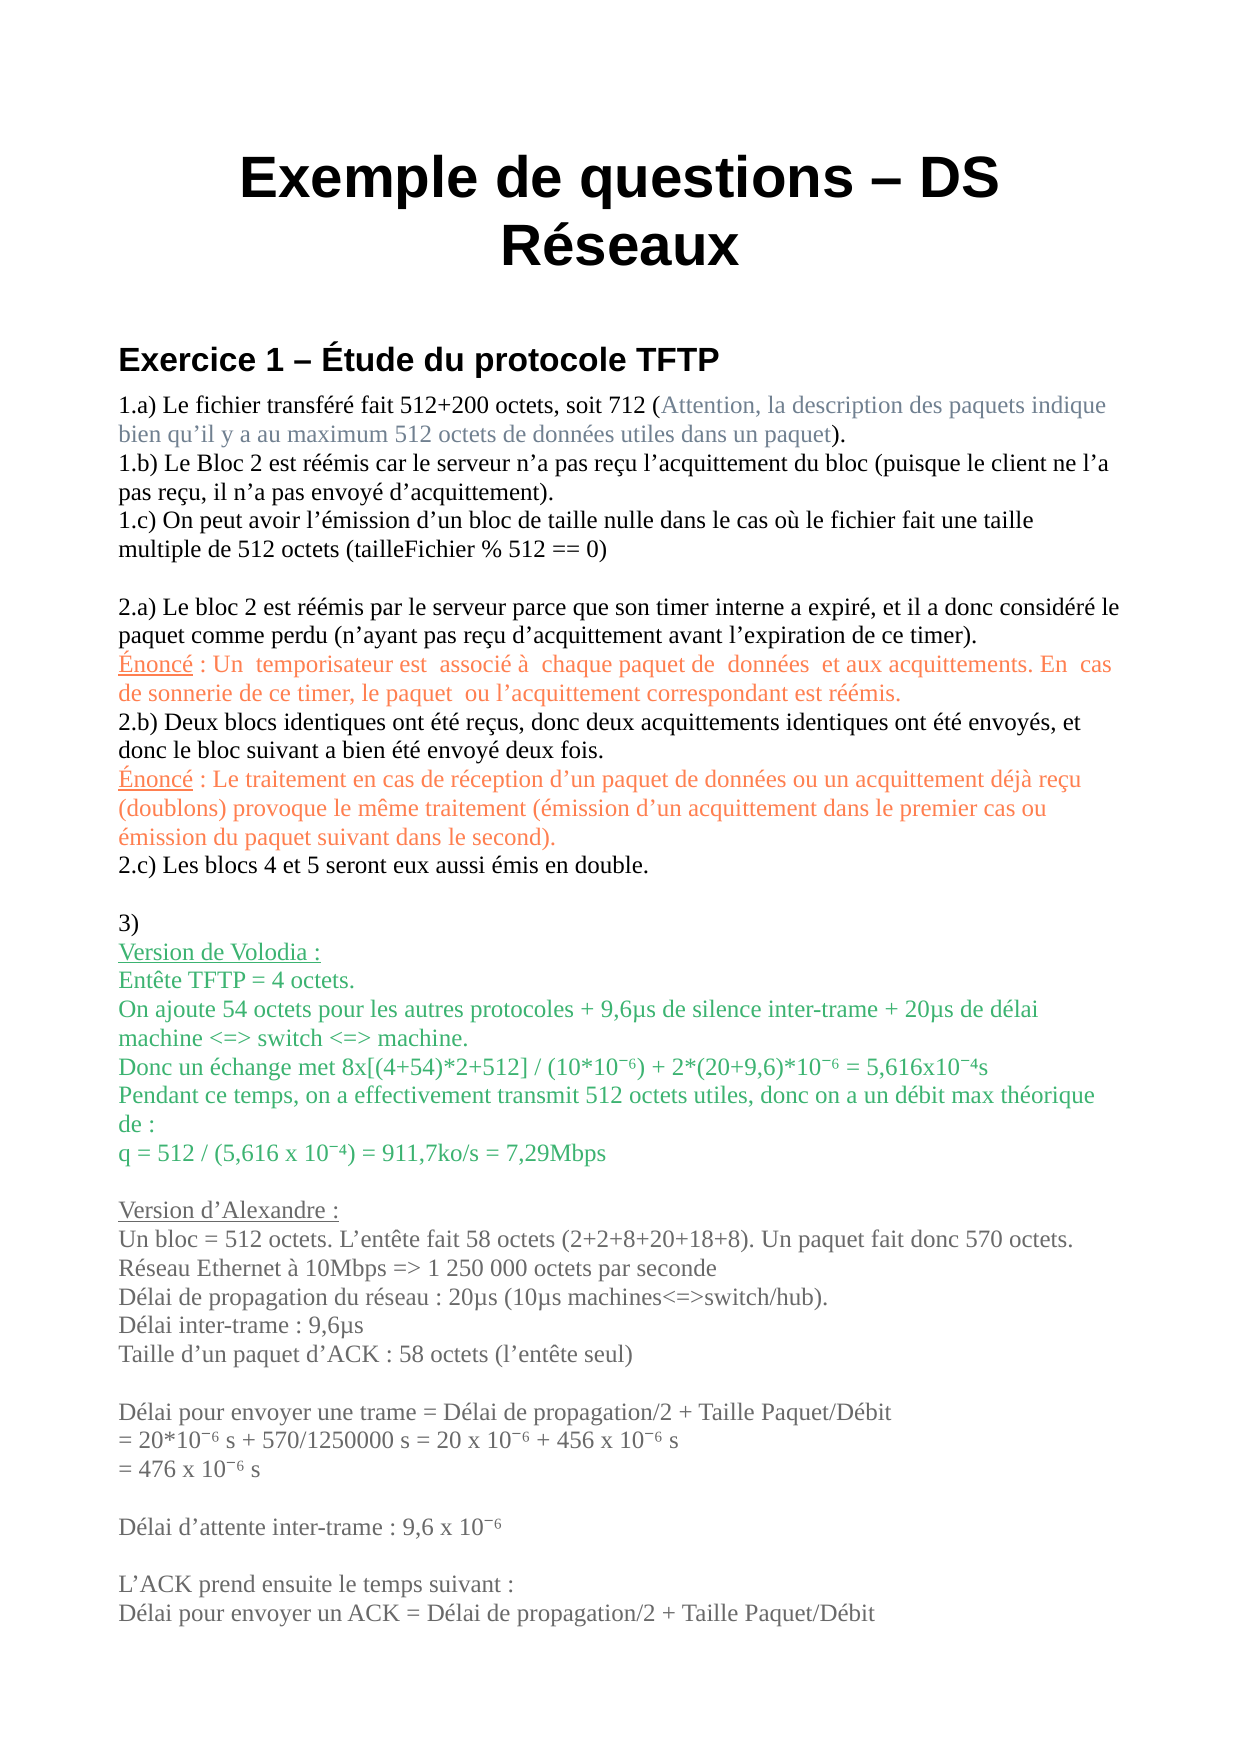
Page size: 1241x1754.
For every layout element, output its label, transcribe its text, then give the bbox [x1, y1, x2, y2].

text Délai de propagation du réseau : 20µs (10µs machines<=>switch/hub). [118, 1282, 1122, 1311]
text = 476 x 10⁻⁶ s [118, 1454, 1122, 1483]
text Donc un échange met 8x[(4+54)*2+512] / (10*10⁻⁶) + 2*(20+9,6)*10⁻⁶ = 5,616x10⁻⁴s [118, 1052, 1122, 1081]
text 2.c) Les blocs 4 et 5 seront eux aussi émis en double. [118, 851, 1122, 879]
text 1.b) Le Bloc 2 est réémis car le serveur n’a pas reçu l’acquittement du bloc (puisque le client ne l’a pas reçu, il n’a pas envoyé d’acquittement). [118, 448, 1122, 506]
text Taille d’un paquet d’ACK : 58 octets (l’entête seul) [118, 1339, 1122, 1368]
text Version de Volodia : [118, 937, 1122, 966]
title Exemple de questions – DS Réseaux [118, 143, 1122, 277]
text Un bloc = 512 octets. L’entête fait 58 octets (2+2+8+20+18+8). Un paquet fait donc 570 octets. [118, 1224, 1122, 1253]
text Version d’Alexandre : [118, 1196, 1122, 1224]
text Réseau Ethernet à 10Mbps => 1 250 000 octets par seconde [118, 1253, 1122, 1282]
text On ajoute 54 octets pour les autres protocoles + 9,6µs de silence inter-trame + 20µs de délai machine <=> switch <=> machine. [118, 994, 1122, 1052]
text 2.b) Deux blocs identiques ont été reçus, donc deux acquittements identiques ont été envoyés, et donc le bloc suivant a bien été envoyé deux fois. [118, 707, 1122, 764]
text L’ACK prend ensuite le temps suivant : [118, 1569, 1122, 1598]
text Délai pour envoyer une trame = Délai de propagation/2 + Taille Paquet/Débit [118, 1397, 1122, 1426]
text Délai pour envoyer un ACK = Délai de propagation/2 + Taille Paquet/Débit [118, 1598, 1122, 1627]
text Pendant ce temps, on a effectivement transmit 512 octets utiles, donc on a un débit max théorique de : [118, 1081, 1122, 1138]
text 2.a) Le bloc 2 est réémis par le serveur parce que son timer interne a expiré, et il a donc considéré le paquet comme perdu (n’ayant pas reçu d’acquittement avant l’expiration de ce timer). [118, 592, 1122, 649]
text Délai d’attente inter-trame : 9,6 x 10⁻⁶ [118, 1512, 1122, 1541]
text q = 512 / (5,616 x 10⁻⁴) = 911,7ko/s = 7,29Mbps [118, 1138, 1122, 1167]
text Énoncé : Un temporisateur est associé à chaque paquet de données et aux acquittements. En cas de sonnerie de ce timer, le paquet ou l’acquittement correspondant est réémis. [118, 649, 1122, 707]
text 3) [118, 908, 1122, 937]
text 1.a) Le fichier transféré fait 512+200 octets, soit 712 (Attention, la description des paquets indique bien qu’il y a au maximum 512 octets de données utiles dans un paquet). [118, 391, 1122, 448]
text = 20*10⁻⁶ s + 570/1250000 s = 20 x 10⁻⁶ + 456 x 10⁻⁶ s [118, 1426, 1122, 1454]
text 1.c) On peut avoir l’émission d’un bloc de taille nulle dans le cas où le fichier fait une taille multiple de 512 octets (tailleFichier % 512 == 0) [118, 506, 1122, 563]
subtitle Exercice 1 – Étude du protocole TFTP [118, 339, 1122, 378]
text Énoncé : Le traitement en cas de réception d’un paquet de données ou un acquittement déjà reçu (doublons) provoque le même traitement (émission d’un acquittement dans le premier cas ou émission du paquet suivant dans le second). [118, 764, 1122, 851]
text Entête TFTP = 4 octets. [118, 966, 1122, 994]
text Délai inter-trame : 9,6µs [118, 1311, 1122, 1339]
